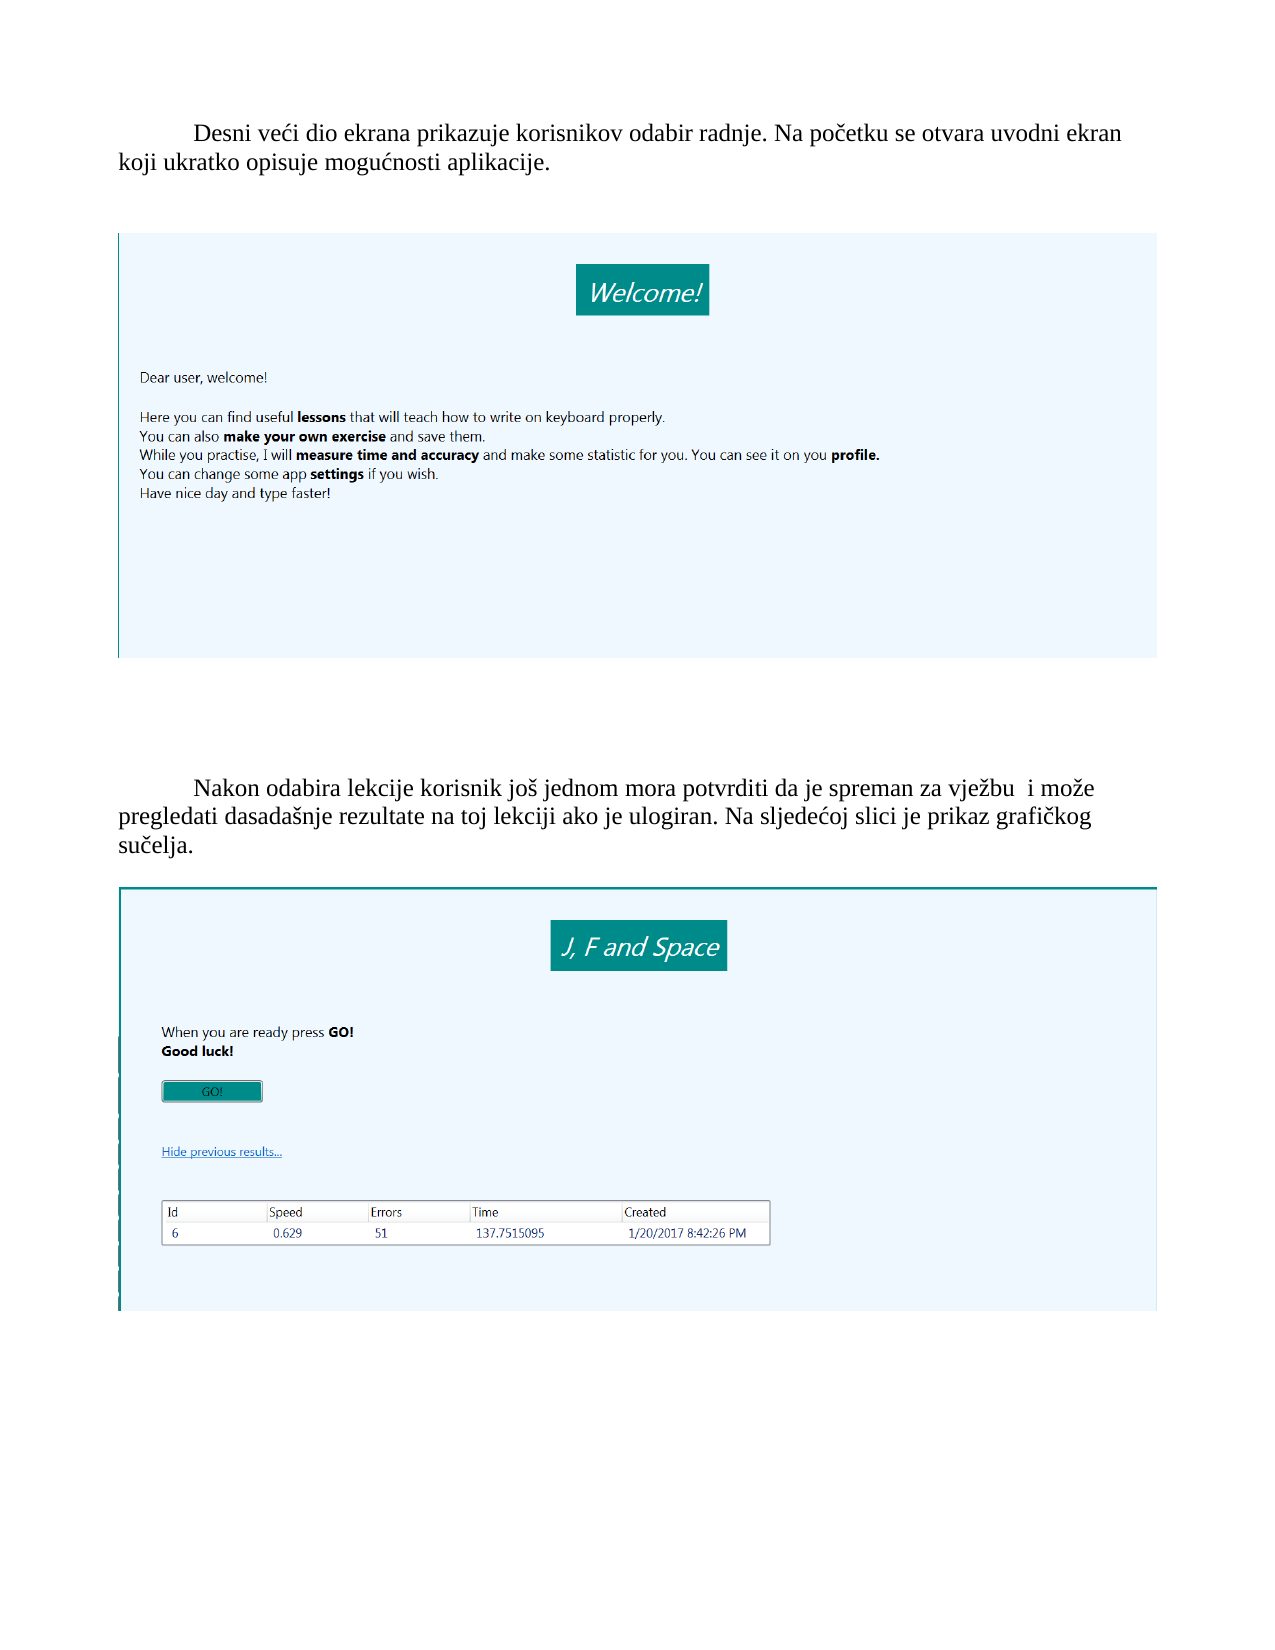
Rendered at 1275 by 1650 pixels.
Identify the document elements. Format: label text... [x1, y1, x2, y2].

text Nakon odabira lekcije korisnik još jednom mora potvrditi da je spreman za vježbu i može pregledati dasadašnje rezultate na toj lekciji ako je ulogiran. Na sljedećoj slici je prikaz grafičkog sučelja. [118, 773, 1157, 859]
picture [118, 233, 1157, 658]
picture [118, 887, 1157, 1311]
text Desni veći dio ekrana prikazuje korisnikov odabir radnje. Na početku se otvara uvodni ekran koji ukratko opisuje mogućnosti aplikacije. [118, 118, 1157, 176]
